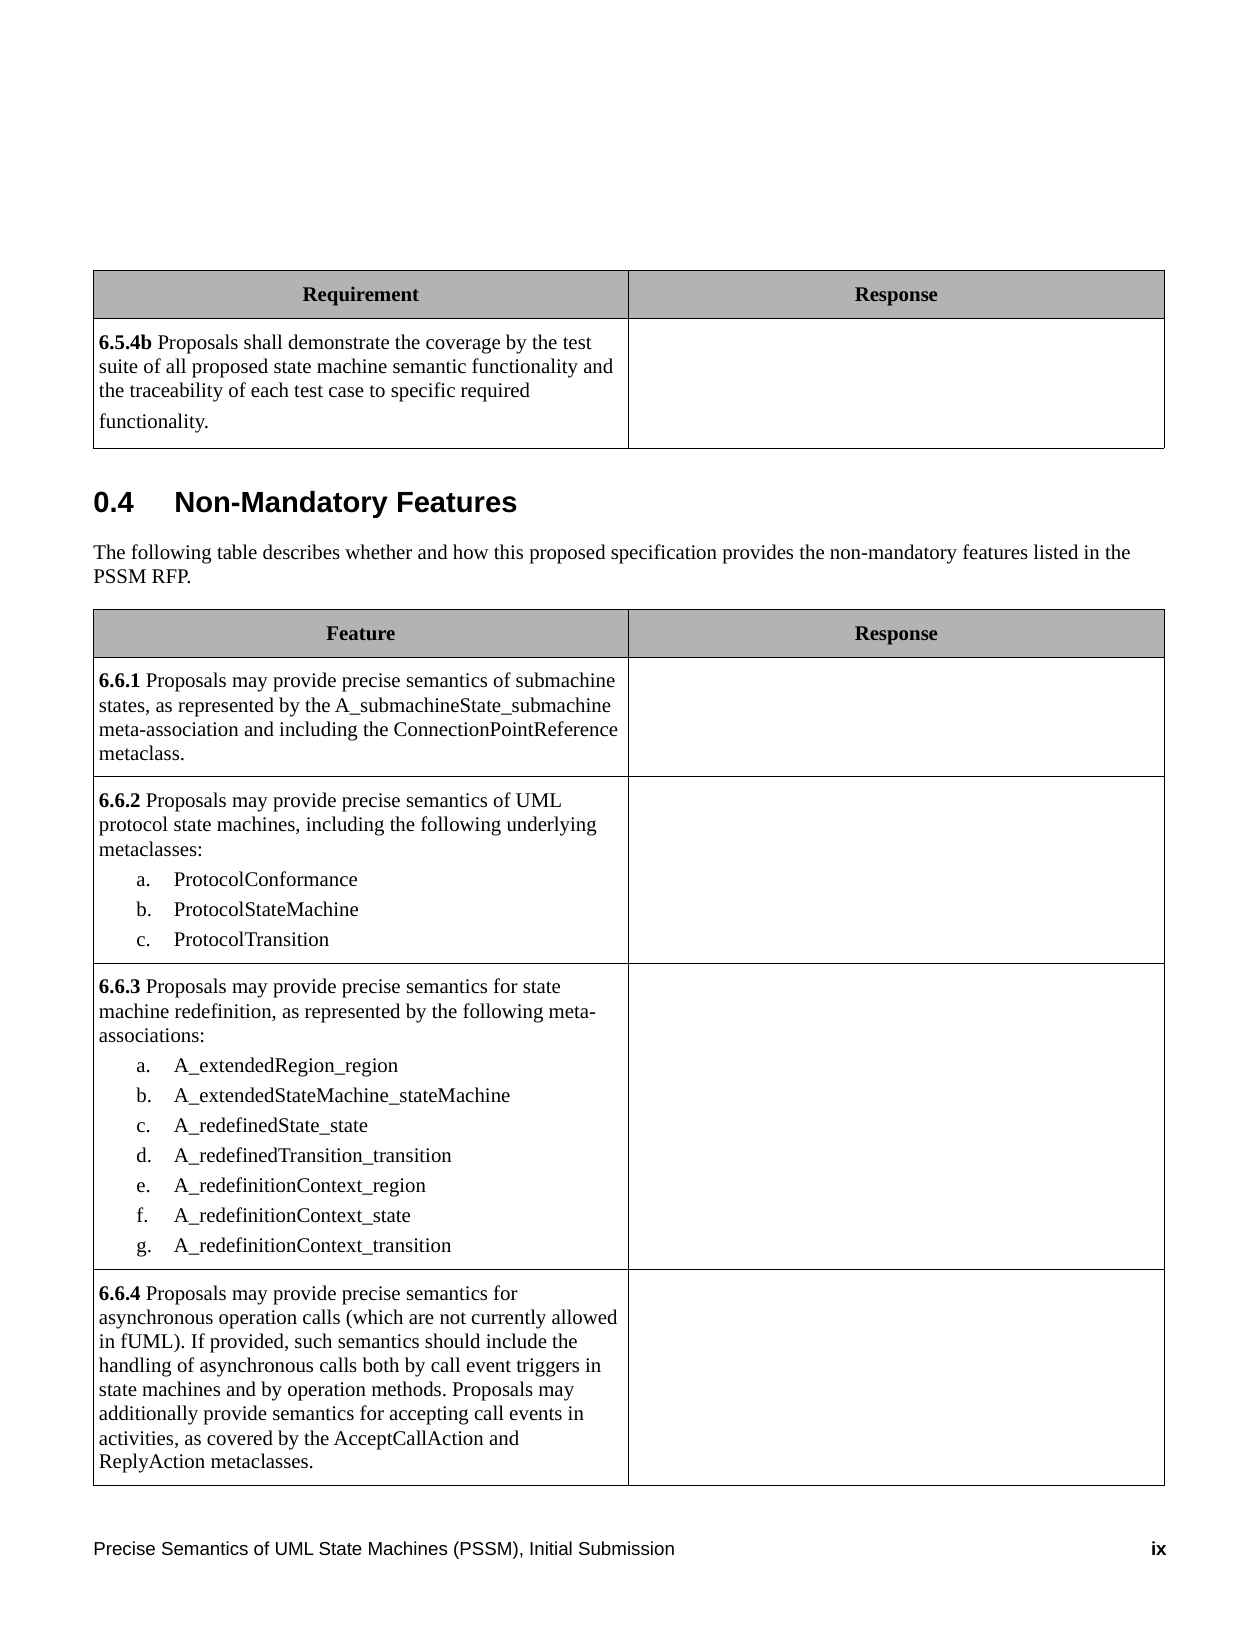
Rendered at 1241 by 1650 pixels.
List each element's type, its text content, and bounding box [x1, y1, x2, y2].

table_cell 6.6.3 Proposals may provide precise semantics for state machine redefinition, as represented by the following meta-associations: A_extendedRegion_region A_extendedStateMachine_stateMachine A_redefinedState_state A_redefinedTransition_transition A_redefinitionContext_region A_redefinitionContext_state A_redefinitionContext_transition [94, 964, 628, 1269]
table_header Feature [94, 610, 628, 657]
table_cell [629, 964, 1164, 1269]
table_cell 6.6.4 Proposals may provide precise semantics for asynchronous operation calls (which are not currently allowed in fUML). If provided, such semantics should include the handling of asynchronous calls both by call event triggers in state machines and by operation methods. Proposals may additionally provide semantics for accepting call events in activities, as covered by the AcceptCallAction and ReplyAction metaclasses. [94, 1270, 628, 1485]
table_cell [629, 319, 1164, 448]
table_header Response [629, 610, 1164, 657]
table_cell 6.5.4b Proposals shall demonstrate the coverage by the test suite of all proposed state machine semantic functionality and the traceability of each test case to specific required functionality. [94, 319, 628, 448]
table_cell 6.6.1 Proposals may provide precise semantics of submachine states, as represented by the A_submachineState_submachine meta-association and including the ConnectionPointReference metaclass. [94, 658, 628, 776]
table_cell [629, 658, 1164, 776]
table_header Requirement [94, 271, 628, 318]
table_cell 6.6.2 Proposals may provide precise semantics of UML protocol state machines, including the following underlying metaclasses: ProtocolConformance ProtocolStateMachine ProtocolTransition [94, 777, 628, 963]
text The following table describes whether and how this proposed specification provides the non-mandatory features listed in the PSSM RFP. [93, 540, 1164, 588]
subtitle Non-Mandatory Features [93, 483, 1164, 519]
table_cell [629, 777, 1164, 963]
table_cell [629, 1270, 1164, 1485]
table_header Response [629, 271, 1164, 318]
